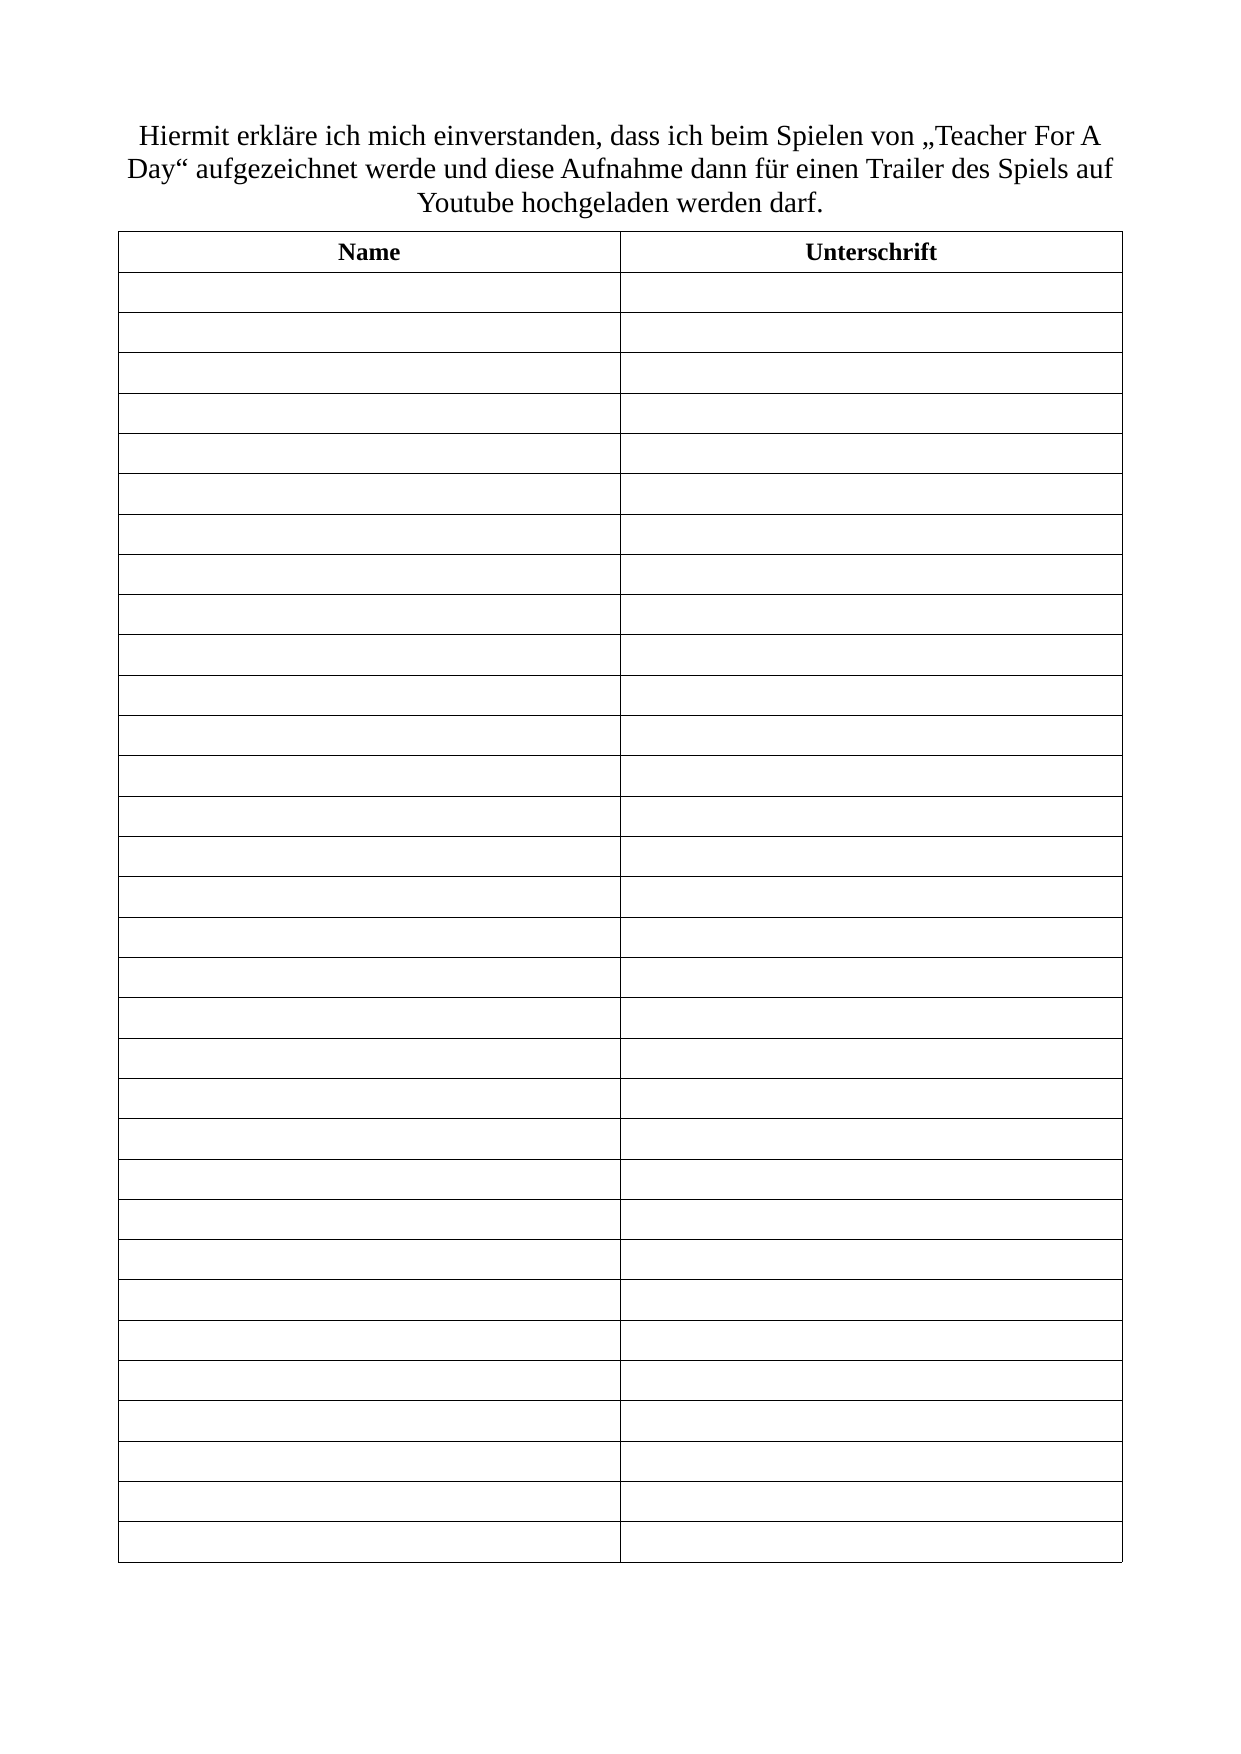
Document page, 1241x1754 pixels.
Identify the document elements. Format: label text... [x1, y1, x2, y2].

table_cell [119, 474, 620, 513]
table_cell [621, 1160, 1122, 1199]
table_cell [119, 595, 620, 634]
table_cell [119, 1200, 620, 1239]
table_cell [119, 797, 620, 836]
table_cell [621, 1482, 1122, 1521]
table_cell [119, 1401, 620, 1441]
table_cell [119, 716, 620, 755]
table_cell [621, 676, 1122, 715]
table_cell [119, 1160, 620, 1199]
table_cell [119, 1079, 620, 1118]
table_cell [621, 958, 1122, 997]
table_cell [119, 1321, 620, 1360]
table_cell [119, 394, 620, 433]
table_cell [621, 998, 1122, 1037]
table_cell [621, 1119, 1122, 1158]
table_cell [119, 1482, 620, 1521]
table_cell [621, 1079, 1122, 1118]
table_cell [119, 1039, 620, 1078]
table_cell [621, 515, 1122, 554]
table_cell [119, 555, 620, 594]
table_cell [119, 1280, 620, 1320]
table_cell [621, 313, 1122, 352]
table_header Name [119, 232, 620, 272]
table_cell [119, 1240, 620, 1279]
table_cell [621, 918, 1122, 957]
table_cell [119, 1119, 620, 1158]
table_cell [621, 555, 1122, 594]
table_cell [621, 434, 1122, 473]
table_cell [119, 676, 620, 715]
table_cell [621, 1240, 1122, 1279]
table_cell [621, 353, 1122, 392]
table_cell [119, 958, 620, 997]
table_cell [119, 515, 620, 554]
table_cell [621, 394, 1122, 433]
table_cell [119, 434, 620, 473]
table_cell [621, 1039, 1122, 1078]
table_cell [621, 273, 1122, 312]
table_cell [119, 1522, 620, 1562]
table_cell [621, 635, 1122, 675]
table_cell [119, 877, 620, 917]
table_cell [621, 797, 1122, 836]
table_cell [119, 635, 620, 675]
table_cell [621, 1200, 1122, 1239]
table_cell [119, 918, 620, 957]
table_cell [621, 877, 1122, 917]
table_cell [621, 837, 1122, 876]
table_cell [621, 756, 1122, 796]
table_cell [621, 1361, 1122, 1400]
table_header Unterschrift [621, 232, 1122, 272]
table_cell [119, 756, 620, 796]
table_cell [621, 1442, 1122, 1481]
table_cell [621, 1522, 1122, 1562]
table_cell [621, 1321, 1122, 1360]
table_cell [119, 1361, 620, 1400]
table_cell [119, 353, 620, 392]
table_cell [119, 998, 620, 1037]
table_cell [621, 716, 1122, 755]
table_cell [621, 1280, 1122, 1320]
table_cell [621, 1401, 1122, 1441]
table_cell [119, 1442, 620, 1481]
table_cell [119, 837, 620, 876]
table_cell [621, 474, 1122, 513]
text Hiermit erkläre ich mich einverstanden, dass ich beim Spielen von „Teacher For A Day“ aufgezeichnet werde und diese Aufnahme dann für einen Trailer des Spiels auf Youtube hochgeladen werden darf. [118, 118, 1122, 219]
table_cell [119, 273, 620, 312]
table_cell [119, 313, 620, 352]
table_cell [621, 595, 1122, 634]
